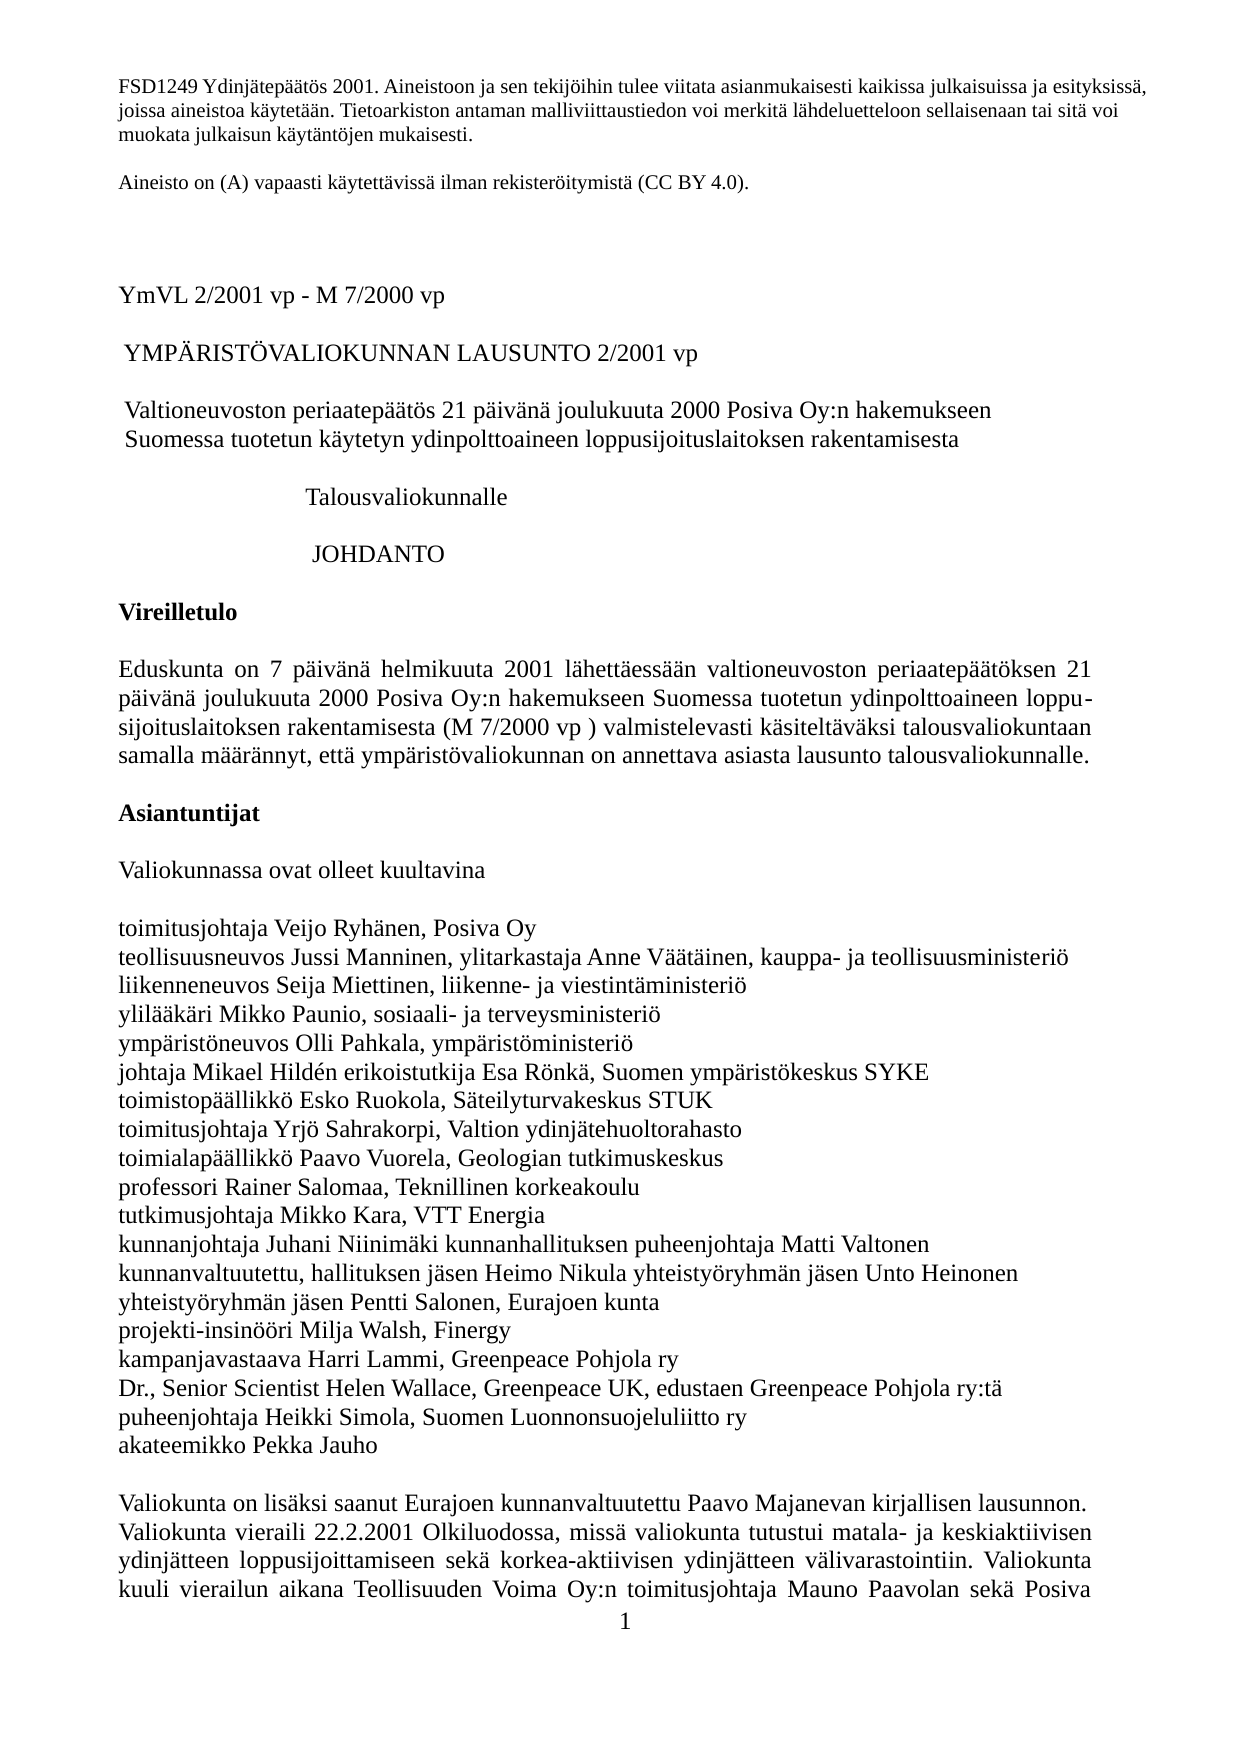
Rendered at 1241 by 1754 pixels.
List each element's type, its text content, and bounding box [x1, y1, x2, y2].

text Suomessa tuotetun käytetyn ydinpolttoaineen loppusijoituslaitoksen rakentamisesta [118, 424, 1093, 453]
text toimitusjohtaja Yrjö Sahrakorpi, Valtion ydinjätehuoltorahasto [118, 1114, 1093, 1143]
text YmVL 2/2001 vp - M 7/2000 vp [118, 280, 1093, 309]
text Eduskunta on 7 päivänä helmikuuta 2001 lähettäessään valtioneuvoston periaatepäätöksen 21 päivänä joulukuuta 2000 Posiva Oy:n hakemukseen Suomessa tuotetun ydinpolttoaineen loppu­sijoituslaitoksen rakentamisesta (M 7/2000 vp ) valmistelevasti käsiteltäväksi talousvaliokuntaan samalla määrännyt, että ympäristövaliokunnan on annettava asiasta lausunto talousvaliokunnalle. [118, 654, 1093, 769]
text Valiokunnassa ovat olleet kuultavina [118, 855, 1093, 884]
text johtaja Mikael Hildén erikoistutkija Esa Rönkä, Suomen ympäristökeskus SYKE [118, 1057, 1093, 1085]
text JOHDANTO [118, 539, 1093, 568]
text akateemikko Pekka Jauho [118, 1430, 1093, 1459]
text toimitusjohtaja Veijo Ryhänen, Posiva Oy [118, 913, 1093, 942]
text liikenneneuvos Seija Miettinen, liikenne- ja viestintäministeriö [118, 970, 1093, 999]
text kampanjavastaava Harri Lammi, Greenpeace Pohjola ry [118, 1344, 1093, 1373]
text YMPÄRISTÖVALIOKUNNAN LAUSUNTO 2/2001 vp [118, 338, 1093, 367]
text yhteistyöryhmän jäsen Pentti Salonen, Eurajoen kunta [118, 1287, 1093, 1315]
text Aineisto on (A) vapaasti käytettävissä ilman rekisteröitymistä (CC BY 4.0). [118, 170, 1172, 194]
text ylilääkäri Mikko Paunio, sosiaali- ja terveysministeriö [118, 999, 1093, 1028]
text ympäristöneuvos Olli Pahkala, ympäristöministeriö [118, 1028, 1093, 1057]
text tutkimusjohtaja Mikko Kara, VTT Energia [118, 1200, 1093, 1229]
text kunnanjohtaja Juhani Niinimäki kunnanhallituksen puheenjohtaja Matti Valtonen [118, 1229, 1093, 1258]
text Valiokunta vieraili 22.2.2001 Olkiluodossa, missä valiokunta tutustui matala- ja keskiaktiivisen ydinjätteen loppusijoittamiseen sekä korkea-aktiivisen ydinjätteen välivarastointiin. Valiokunta kuuli vierailun aikana Teollisuuden Voima Oy:n toimitusjohtaja Mauno Paavolan sekä Posiva [118, 1517, 1093, 1603]
text Talousvaliokunnalle [118, 482, 1093, 510]
text puheenjohtaja Heikki Simola, Suomen Luonnonsuojeluliitto ry [118, 1402, 1093, 1430]
text professori Rainer Salomaa, Teknillinen korkeakoulu [118, 1172, 1093, 1200]
text projekti-insinööri Milja Walsh, Finergy [118, 1315, 1093, 1344]
text Dr., Senior Scientist Helen Wallace, Greenpeace UK, edustaen Greenpeace Pohjola ry:tä [118, 1373, 1093, 1402]
text Valtioneuvoston periaatepäätös 21 päivänä joulukuuta 2000 Posiva Oy:n hakemukseen [118, 395, 1093, 424]
subtitle Asiantuntijat [118, 798, 1093, 827]
text toimialapäällikkö Paavo Vuorela, Geologian tutkimuskeskus [118, 1143, 1093, 1172]
text Valiokunta on lisäksi saanut Eurajoen kunnanvaltuutettu Paavo Majanevan kirjallisen lausunnon. [118, 1488, 1093, 1517]
text kunnanvaltuutettu, hallituksen jäsen Heimo Nikula yhteistyöryhmän jäsen Unto Heinonen [118, 1258, 1093, 1287]
text toimistopäällikkö Esko Ruokola, Säteilyturvakeskus STUK [118, 1085, 1093, 1114]
text FSD1249 Ydinjätepäätös 2001. Aineistoon ja sen tekijöihin tulee viitata asianmukaisesti kaikissa julkaisuissa ja esityksissä, joissa aineistoa käytetään. Tietoarkiston antaman malliviittaustiedon voi merkitä lähdeluetteloon sellaisenaan tai sitä voi muokata julkaisun käytäntöjen mukaisesti. [118, 74, 1172, 146]
subtitle Vireilletulo [118, 597, 1093, 625]
text teollisuusneuvos Jussi Manninen, ylitarkastaja Anne Väätäinen, kauppa- ja teollisuusministe­riö [118, 942, 1093, 970]
